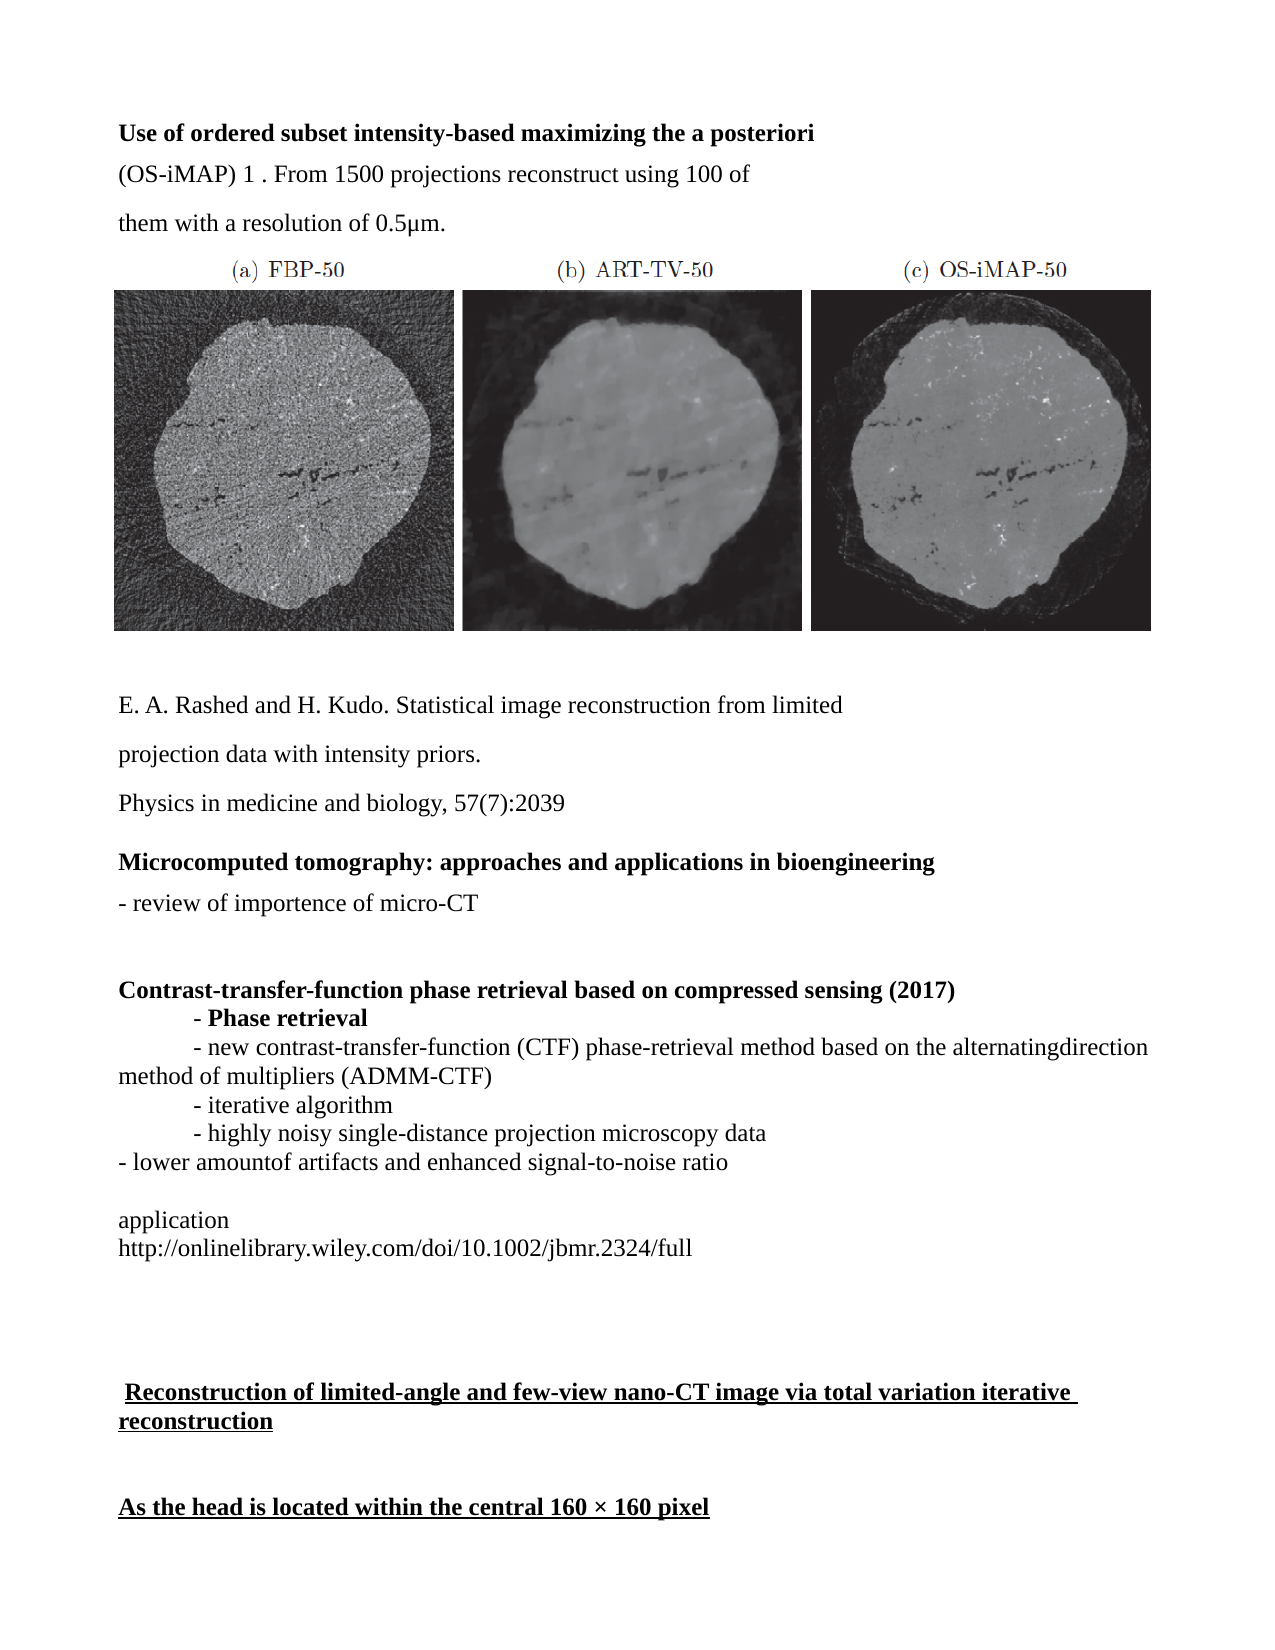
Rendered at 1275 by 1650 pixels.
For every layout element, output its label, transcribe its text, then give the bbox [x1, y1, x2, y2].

text http://onlinelibrary.wiley.com/doi/10.1002/jbmr.2324/full [118, 1233, 1157, 1262]
text - lower amountof artifacts and enhanced signal-to-noise ratio [118, 1147, 1157, 1176]
text projection data with intensity priors. [118, 739, 1157, 767]
text them with a resolution of 0.5μm. [118, 208, 1157, 237]
text application [118, 1205, 1157, 1233]
picture [112, 256, 1152, 635]
text Physics in medicine and biology, 57(7):2039 [118, 788, 1157, 817]
subtitle Microcomputed tomography: approaches and applications in bioengineering [118, 847, 1157, 876]
text - iterative algorithm [118, 1090, 1157, 1118]
text - Phase retrieval [118, 1003, 1157, 1032]
subtitle Use of ordered subset intensity-based maximizing the a posteriori [118, 118, 1157, 147]
text - review of importence of micro-CT [118, 888, 1157, 917]
text (OS-iMAP) 1 . From 1500 projections reconstruct using 100 of [118, 159, 1157, 188]
text E. A. Rashed and H. Kudo. Statistical image reconstruction from limited [118, 690, 1157, 718]
text Reconstruction of limited-angle and few-view nano-CT image via total variation iterative reconstruction [118, 1377, 1157, 1435]
text - highly noisy single-distance projection microscopy data [118, 1118, 1157, 1147]
text - new contrast-transfer-function (CTF) phase-retrieval method based on the alternatingdirection method of multipliers (ADMM-CTF) [118, 1032, 1157, 1090]
text Contrast-transfer-function phase retrieval based on compressed sensing (2017) [118, 975, 1157, 1003]
text As the head is located within the central 160 × 160 pixel [118, 1492, 1157, 1521]
